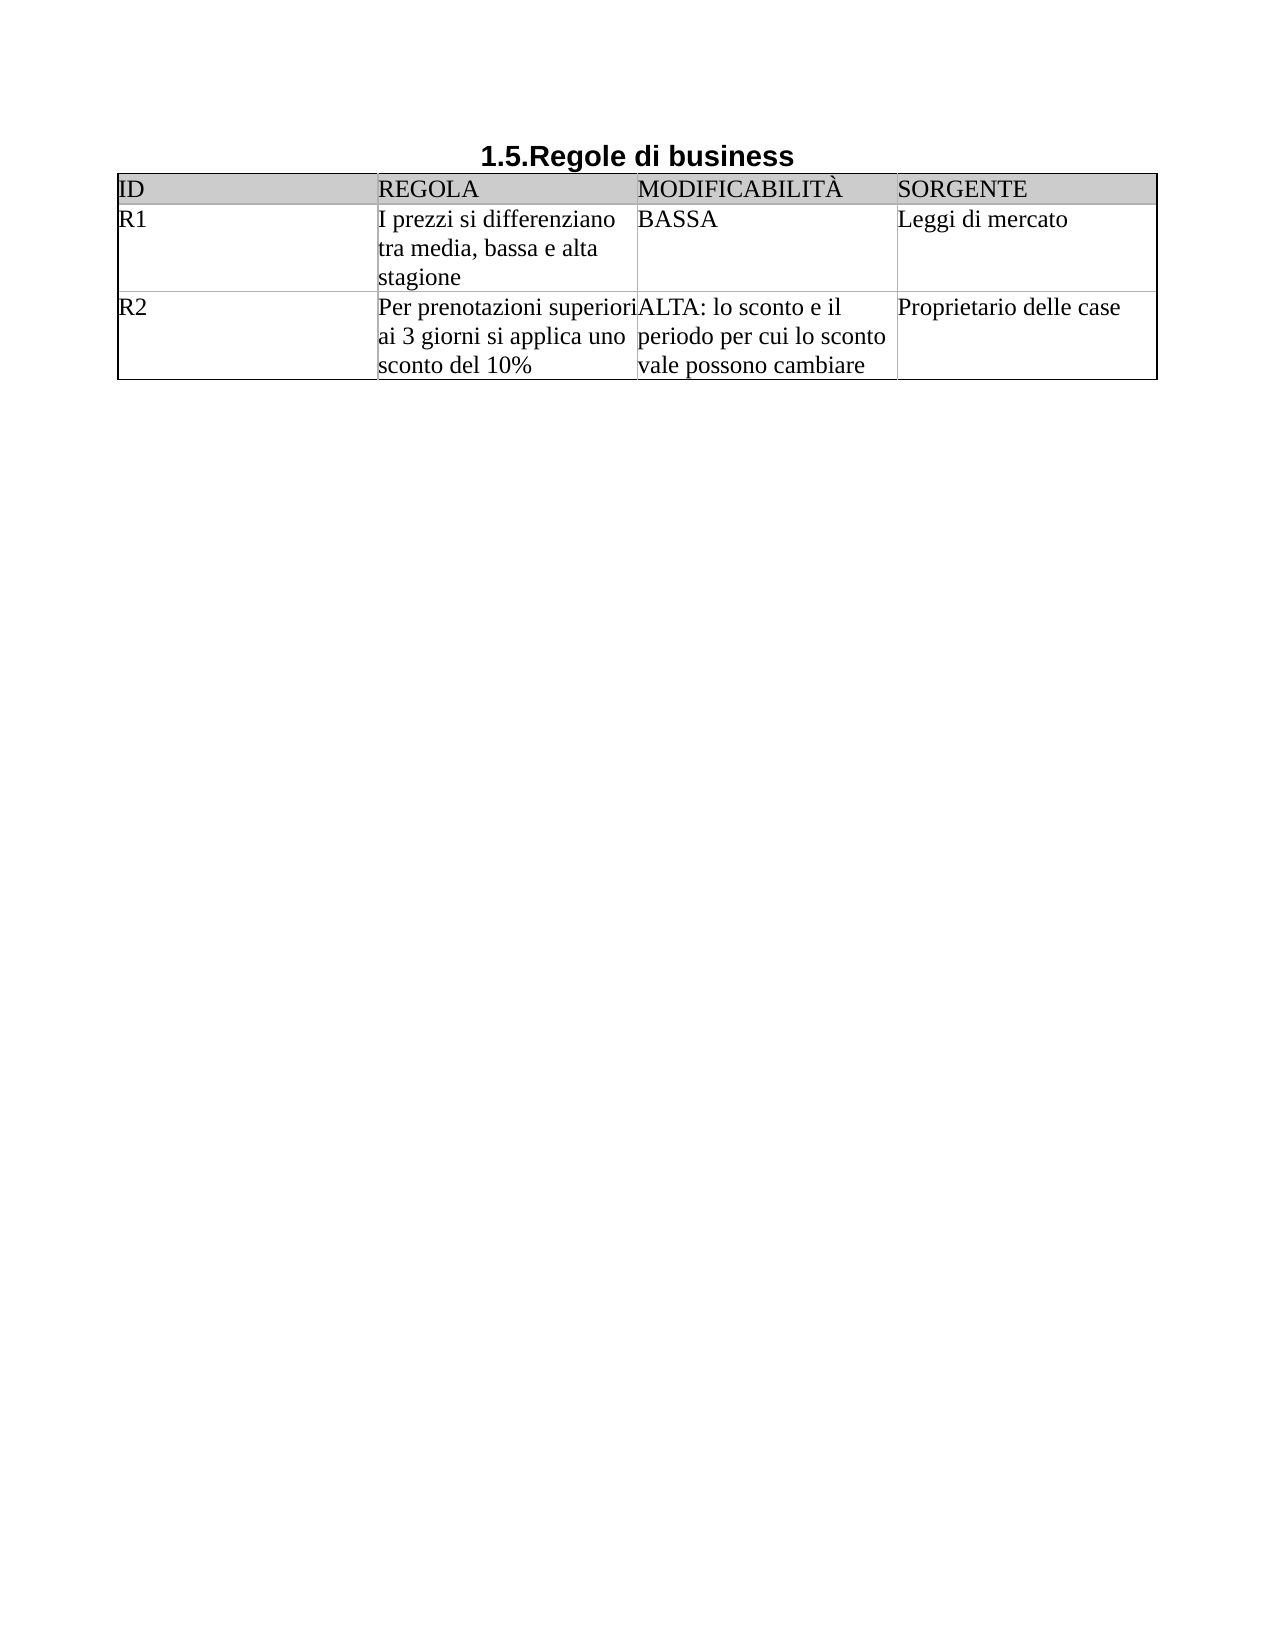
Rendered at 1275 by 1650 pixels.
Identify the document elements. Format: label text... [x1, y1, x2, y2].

table_header SORGENTE [898, 174, 1156, 203]
table_header REGOLA [379, 174, 637, 203]
table_cell Proprietario delle case [898, 292, 1156, 378]
table_cell ALTA: lo sconto e il periodo per cui lo sconto vale possono cambiare [638, 292, 897, 378]
table_cell Leggi di mercato [898, 205, 1156, 291]
table_cell Per prenotazioni superiori ai 3 giorni si applica uno sconto del 10% [379, 292, 637, 378]
table_header ID [119, 174, 377, 203]
table_header MODIFICABILITÀ [638, 174, 897, 203]
table_cell R2 [119, 292, 377, 378]
table_cell I prezzi si differenziano tra media, bassa e alta stagione [379, 205, 637, 291]
table_cell R1 [119, 205, 377, 291]
subtitle 1.5.Regole di business [118, 139, 1157, 172]
table_cell BASSA [638, 205, 897, 291]
